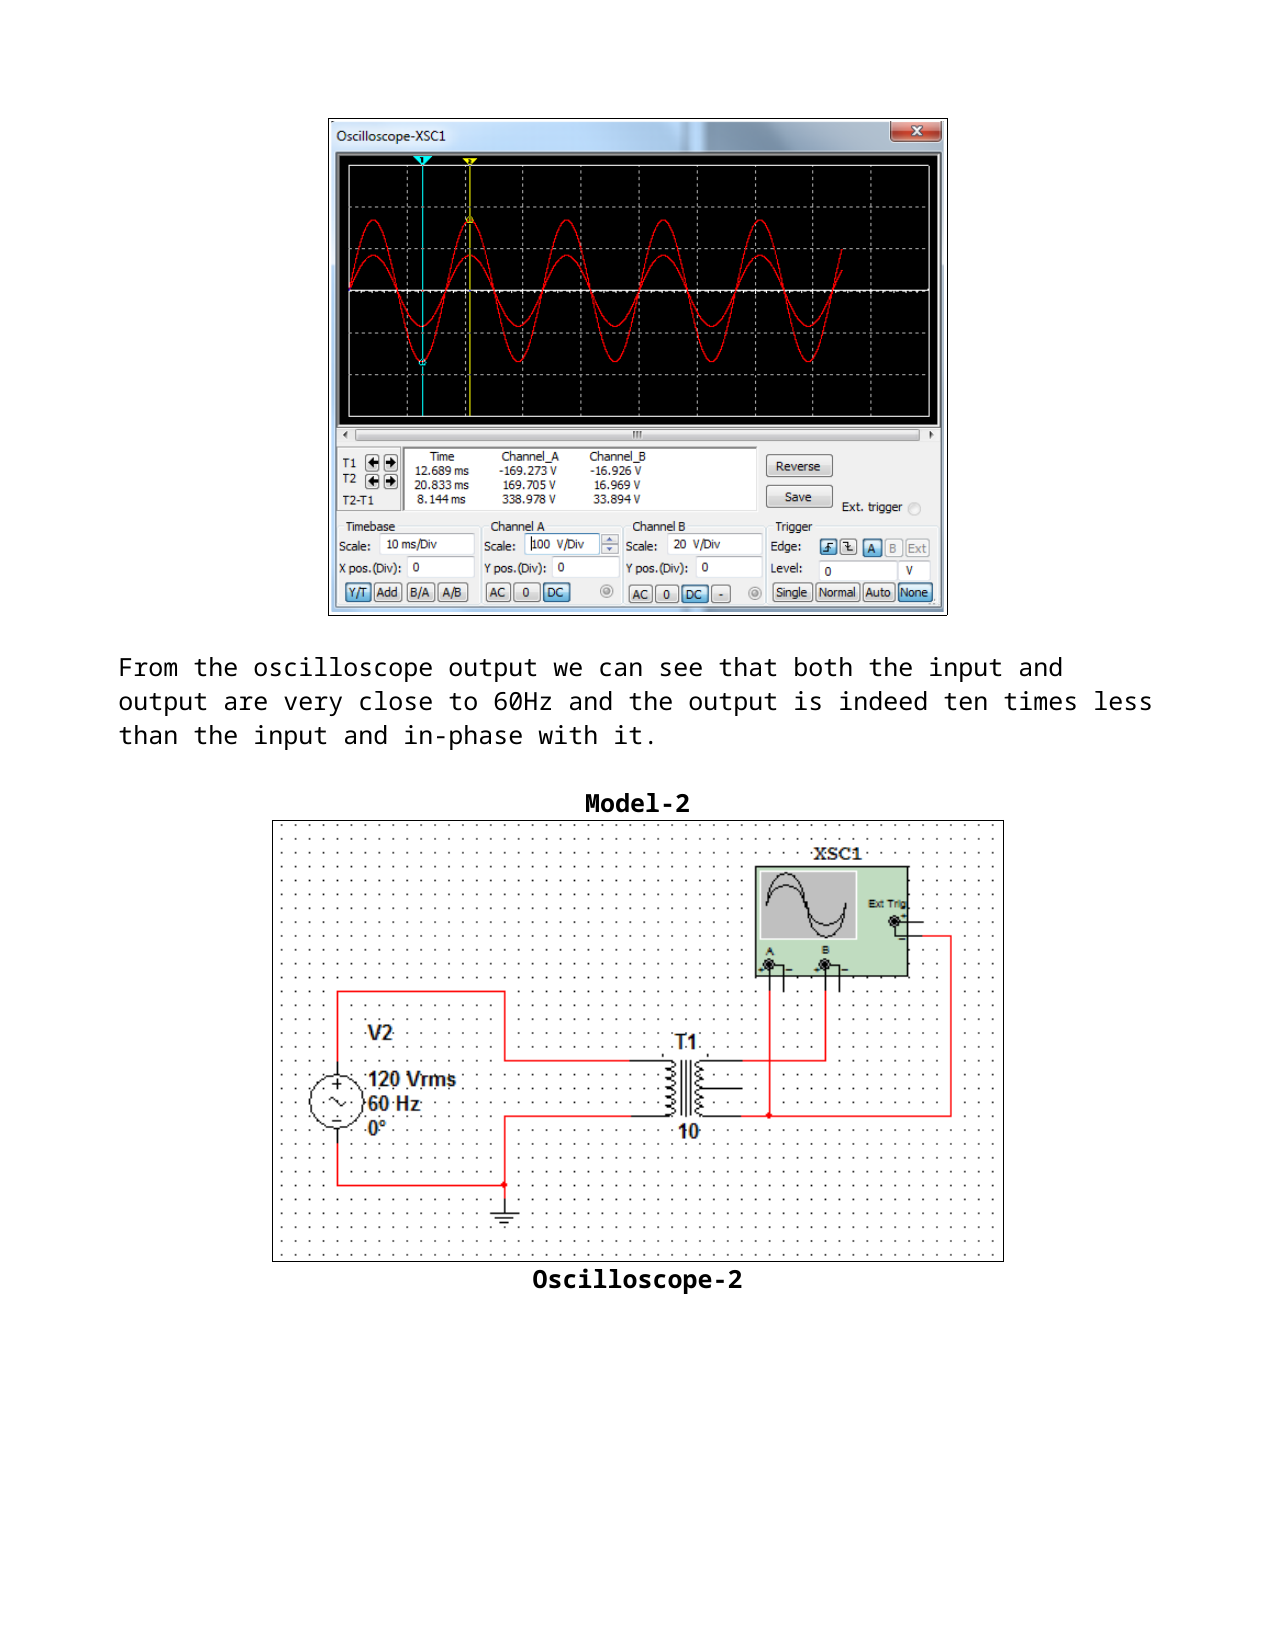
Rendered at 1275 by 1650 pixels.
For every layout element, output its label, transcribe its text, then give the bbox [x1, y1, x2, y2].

picture [331, 121, 944, 612]
text Model-2 [118, 786, 1157, 820]
picture [275, 823, 1000, 1259]
text From the oscilloscope output we can see that both the input and output are very close to 60Hz and the output is indeed ten times less than the input and in-phase with it. [118, 649, 1157, 752]
text Oscilloscope-2 [118, 1002, 1157, 1296]
